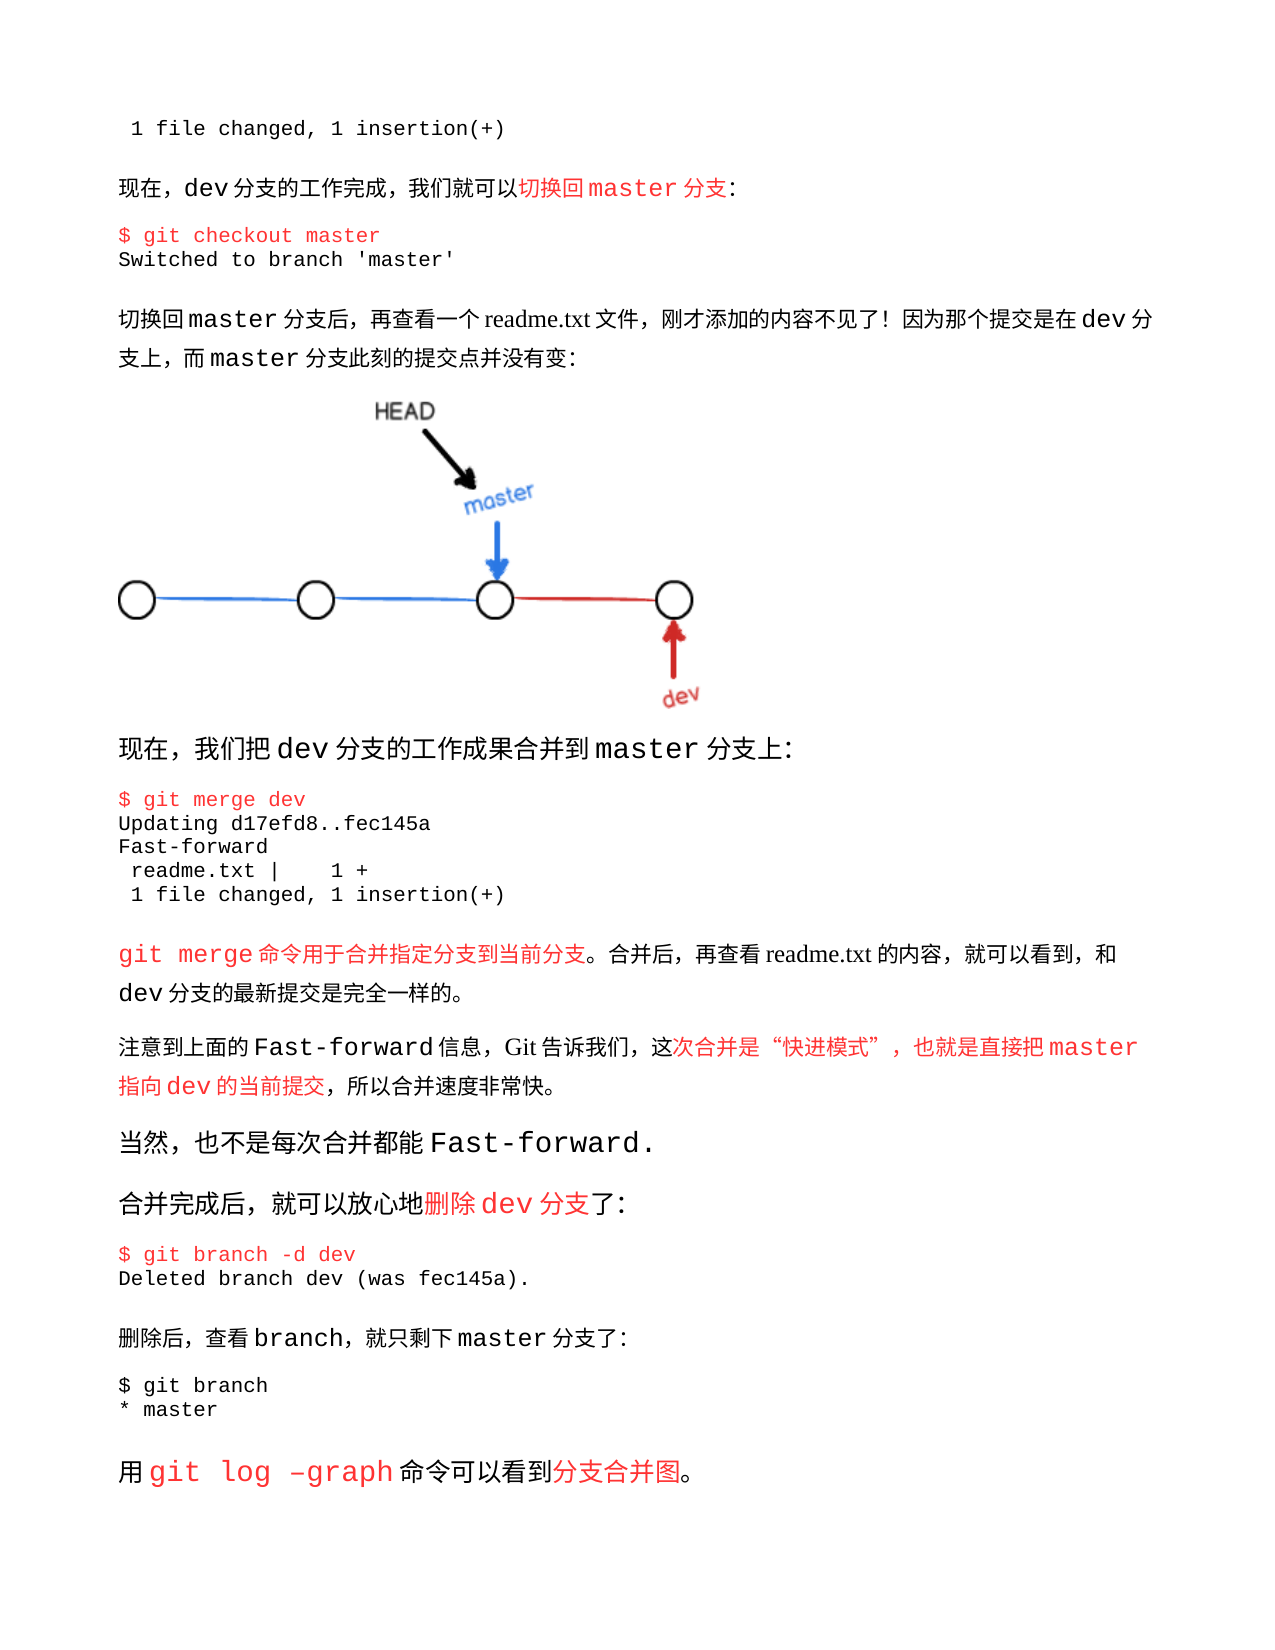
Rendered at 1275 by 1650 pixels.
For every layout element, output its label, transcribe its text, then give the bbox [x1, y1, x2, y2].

text $ git merge dev [118, 789, 1157, 813]
text readme.txt | 1 + [118, 860, 1157, 883]
text 现在，我们把dev分支的工作成果合并到master分支上： [118, 728, 1157, 767]
text 当然，也不是每次合并都能Fast-forward. [118, 1123, 1157, 1161]
text 切换回master分支后，再查看一个readme.txt文件，刚才添加的内容不见了！因为那个提交是在dev分支上，而master分支此刻的提交点并没有变： [118, 302, 1157, 374]
text 1 file changed, 1 insertion(+) [118, 883, 1157, 907]
text Switched to branch 'master' [118, 249, 1157, 273]
text git merge命令用于合并指定分支到当前分支。合并后，再查看readme.txt的内容，就可以看到，和dev分支的最新提交是完全一样的。 [118, 937, 1157, 1009]
text $ git branch -d dev [118, 1244, 1157, 1268]
text 删除后，查看branch，就只剩下master分支了： [118, 1321, 1157, 1354]
text $ git branch [118, 1375, 1157, 1399]
text Updating d17efd8..fec145a [118, 813, 1157, 836]
text 现在，dev分支的工作完成，我们就可以切换回master分支： [118, 171, 1157, 204]
text * master [118, 1399, 1157, 1422]
text 合并完成后，就可以放心地删除dev分支了： [118, 1184, 1157, 1222]
picture [118, 395, 709, 709]
text 注意到上面的Fast-forward信息，Git告诉我们，这次合并是“快进模式”，也就是直接把master指向dev的当前提交，所以合并速度非常快。 [118, 1030, 1157, 1102]
text 用git log –graph命令可以看到分支合并图。 [118, 1452, 1157, 1490]
text Fast-forward [118, 836, 1157, 860]
text Deleted branch dev (was fec145a). [118, 1268, 1157, 1291]
text $ git checkout master [118, 225, 1157, 249]
text 1 file changed, 1 insertion(+) [118, 118, 1157, 142]
